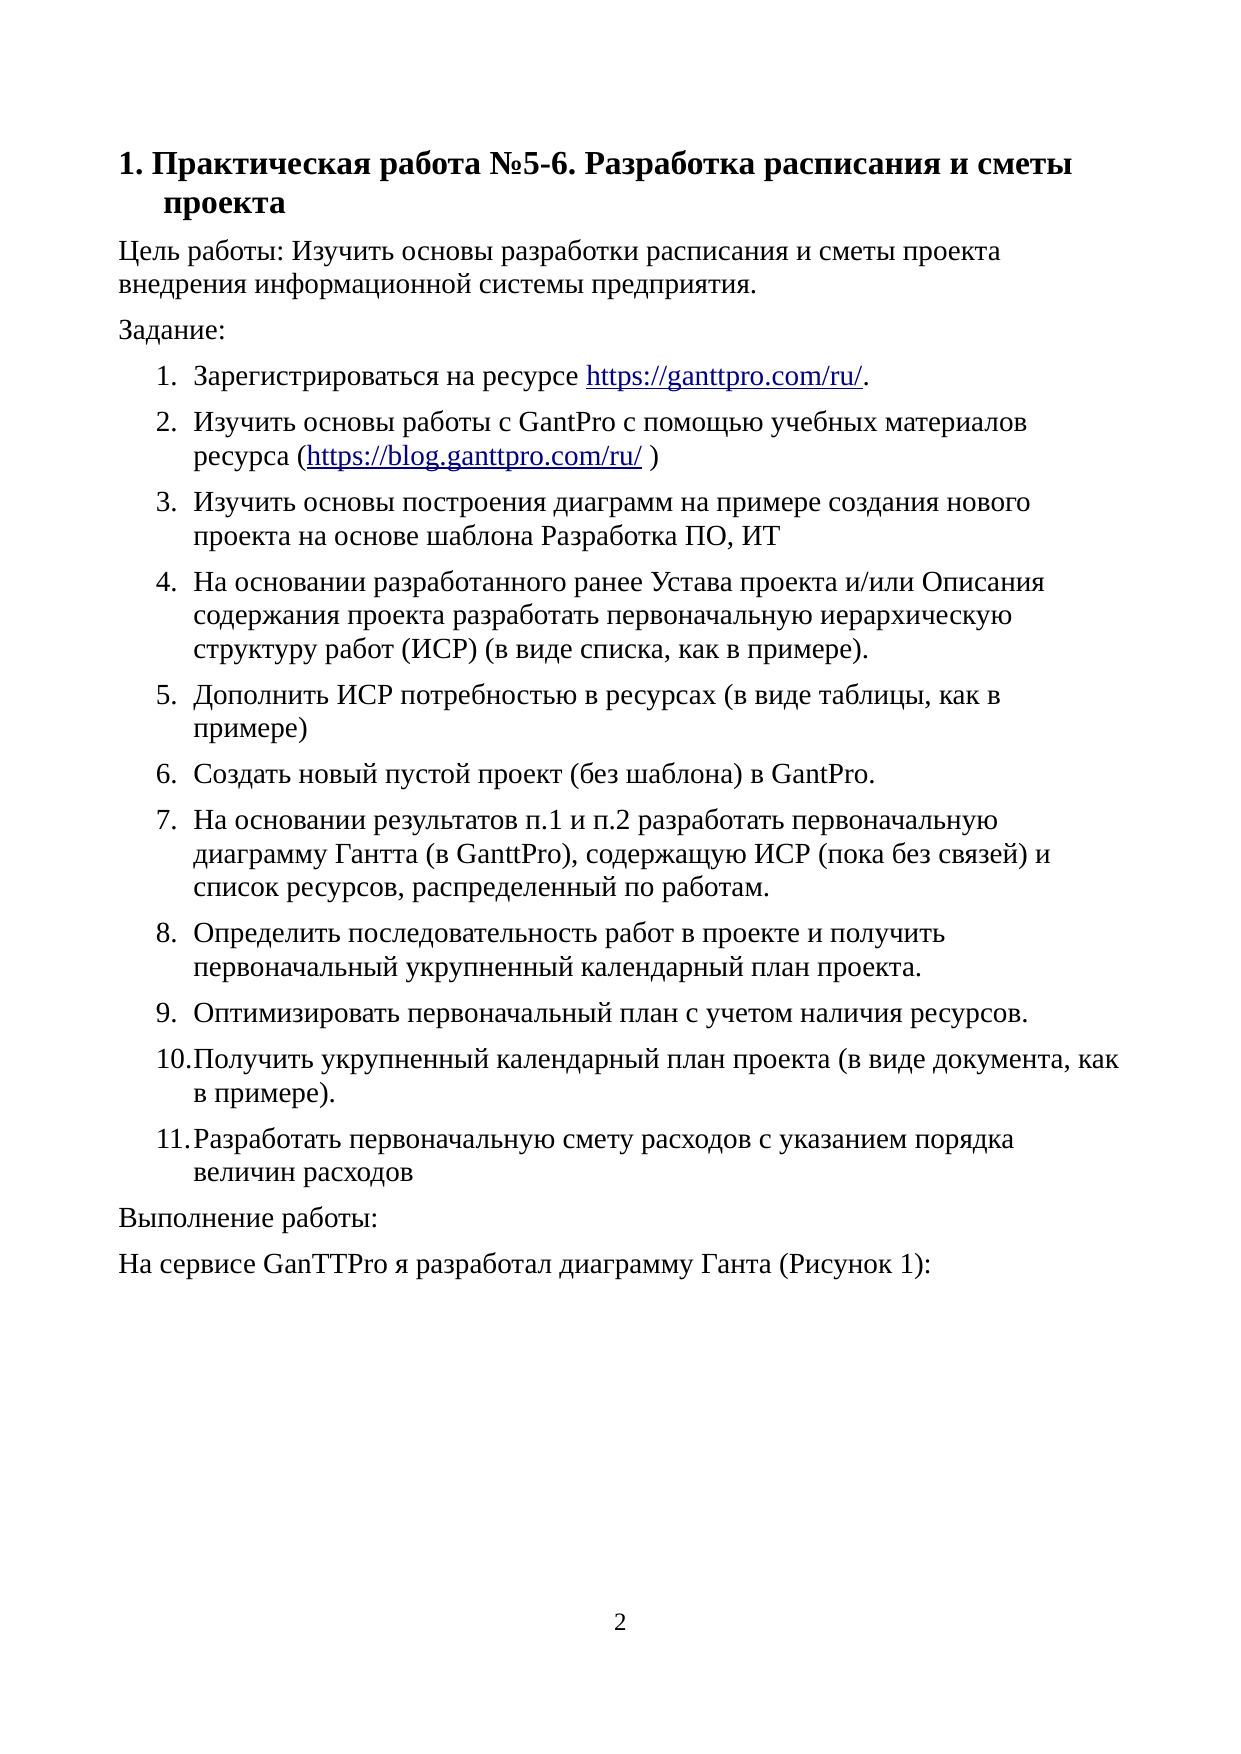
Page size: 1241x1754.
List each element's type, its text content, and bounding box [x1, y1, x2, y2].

text Задание: [118, 312, 1122, 346]
list Получить укрупненный календарный план проекта (в виде документа, как в примере). [156, 1041, 1122, 1108]
subtitle Практическая работа №5-6. Разработка расписания и сметы проекта [118, 143, 1122, 220]
list Зарегистрироваться на ресурсе https://ganttpro.com/ru/. [156, 358, 1122, 392]
list На основании разработанного ранее Устава проекта и/или Описания содержания проекта разработать первоначальную иерархическую структуру работ (ИСР) (в виде списка, как в примере). [156, 564, 1122, 664]
list Изучить основы работы с GantPro с помощью учебных материалов ресурса (https://blog.ganttpro.com/ru/ ) [156, 404, 1122, 472]
text Выполнение работы: [118, 1200, 1122, 1234]
list Дополнить ИСР потребностью в ресурсах (в виде таблицы, как в примере) [156, 677, 1122, 744]
list Создать новый пустой проект (без шаблона) в GantPro. [156, 756, 1122, 790]
list Изучить основы построения диаграмм на примере создания нового проекта на основе шаблона Разработка ПО, ИТ [156, 484, 1122, 551]
list Определить последовательность работ в проекте и получить первоначальный укрупненный календарный план проекта. [156, 916, 1122, 983]
text Цель работы: Изучить основы разработки расписания и сметы проекта внедрения информационной системы предприятия. [118, 233, 1122, 300]
list Разработать первоначальную смету расходов с указанием порядка величин расходов [156, 1121, 1122, 1188]
list На основании результатов п.1 и п.2 разработать первоначальную диаграмму Гантта (в GanttPro), содержащую ИСР (пока без связей) и список ресурсов, распределенный по работам. [156, 802, 1122, 903]
list Оптимизировать первоначальный план с учетом наличия ресурсов. [156, 995, 1122, 1029]
text На сервисе GanTTPro я разработал диаграмму Ганта (Рисунок 1): [118, 1246, 1122, 1280]
